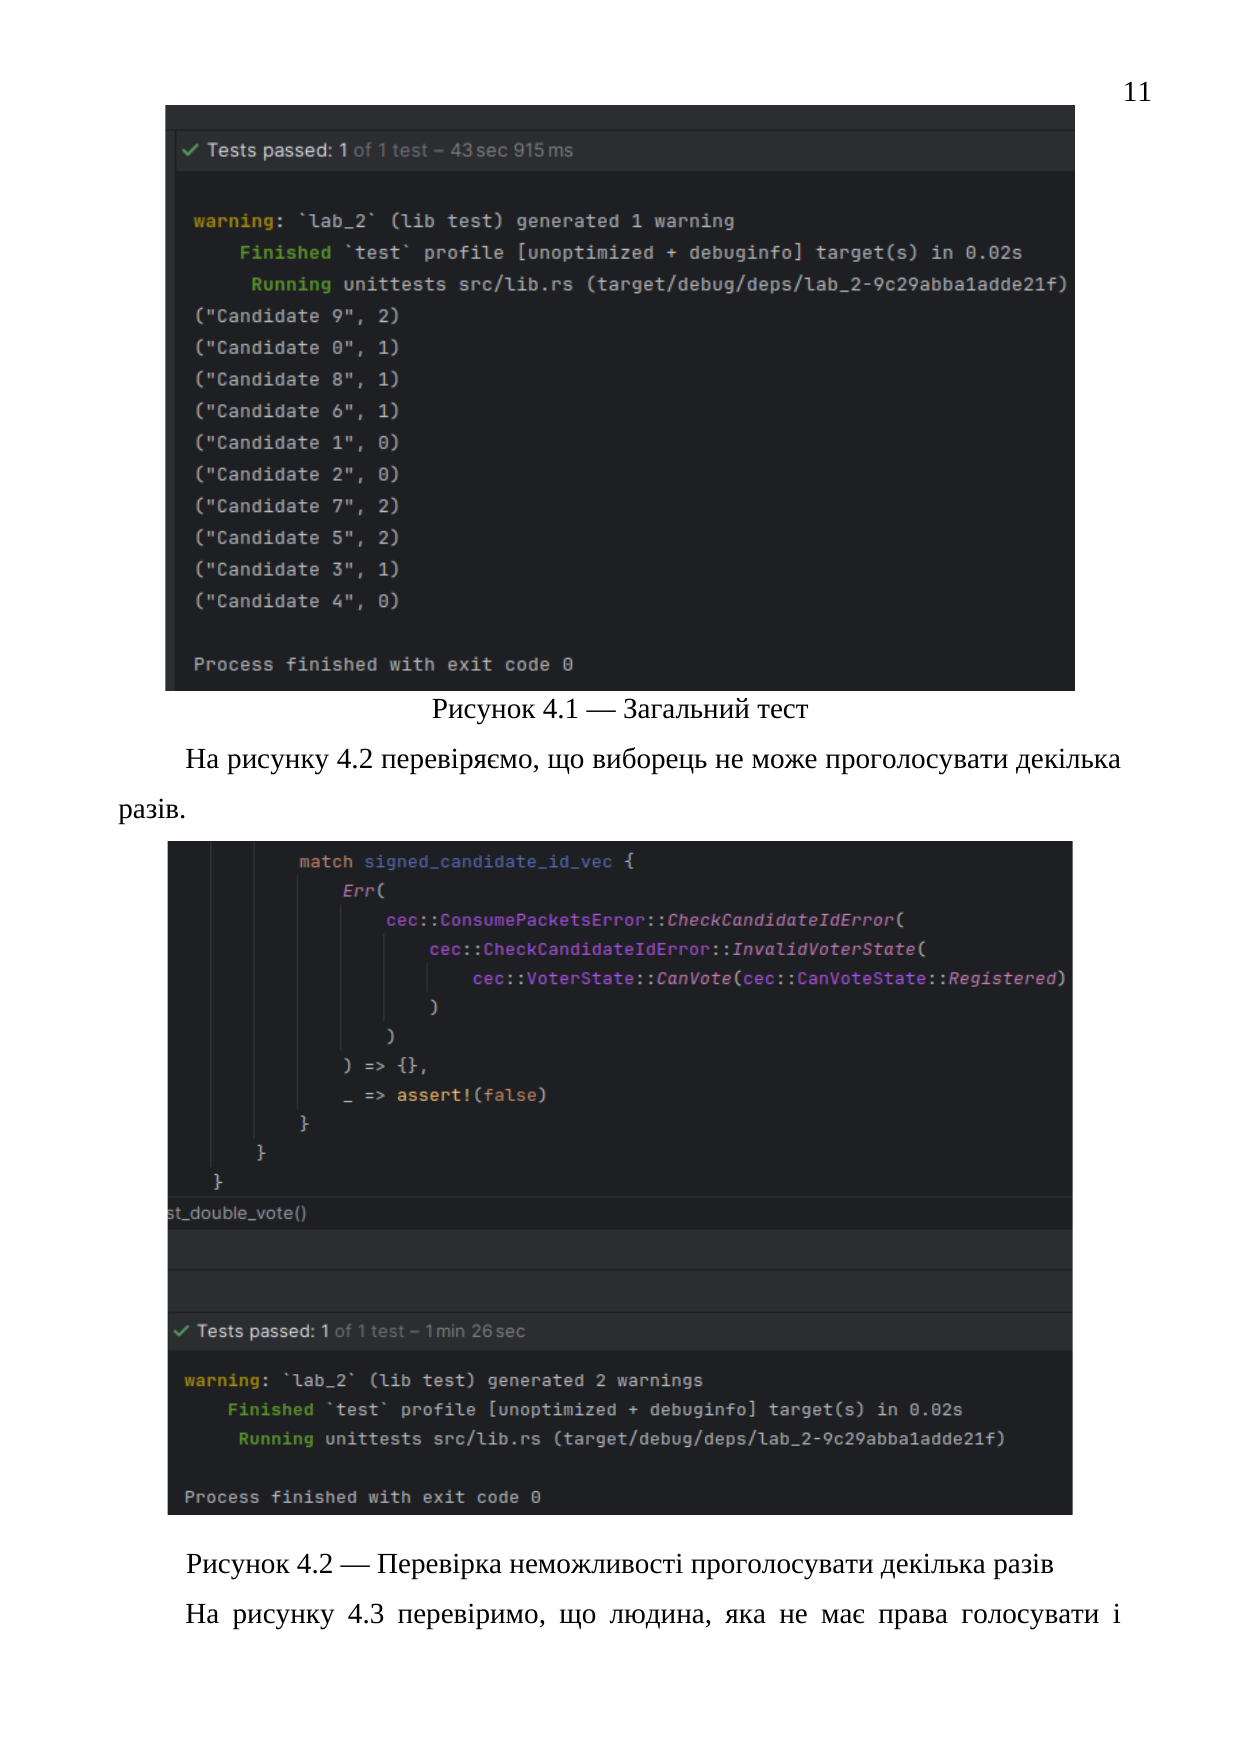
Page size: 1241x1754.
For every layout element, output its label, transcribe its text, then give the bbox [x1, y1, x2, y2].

text Рисунок 4.1 — Загальний тест [118, 105, 1122, 724]
text Рисунок 4.2 — Перевірка неможливості проголосувати декілька разів [118, 1546, 1122, 1580]
picture [165, 105, 1075, 691]
picture [167, 841, 1073, 1515]
text На рисунку 4.2 перевіряємо, що виборець не може проголосувати декілька разів. [118, 741, 1122, 825]
text На рисунку 4.3 перевіримо, що людина, яка не має права голосувати і [118, 1596, 1122, 1630]
